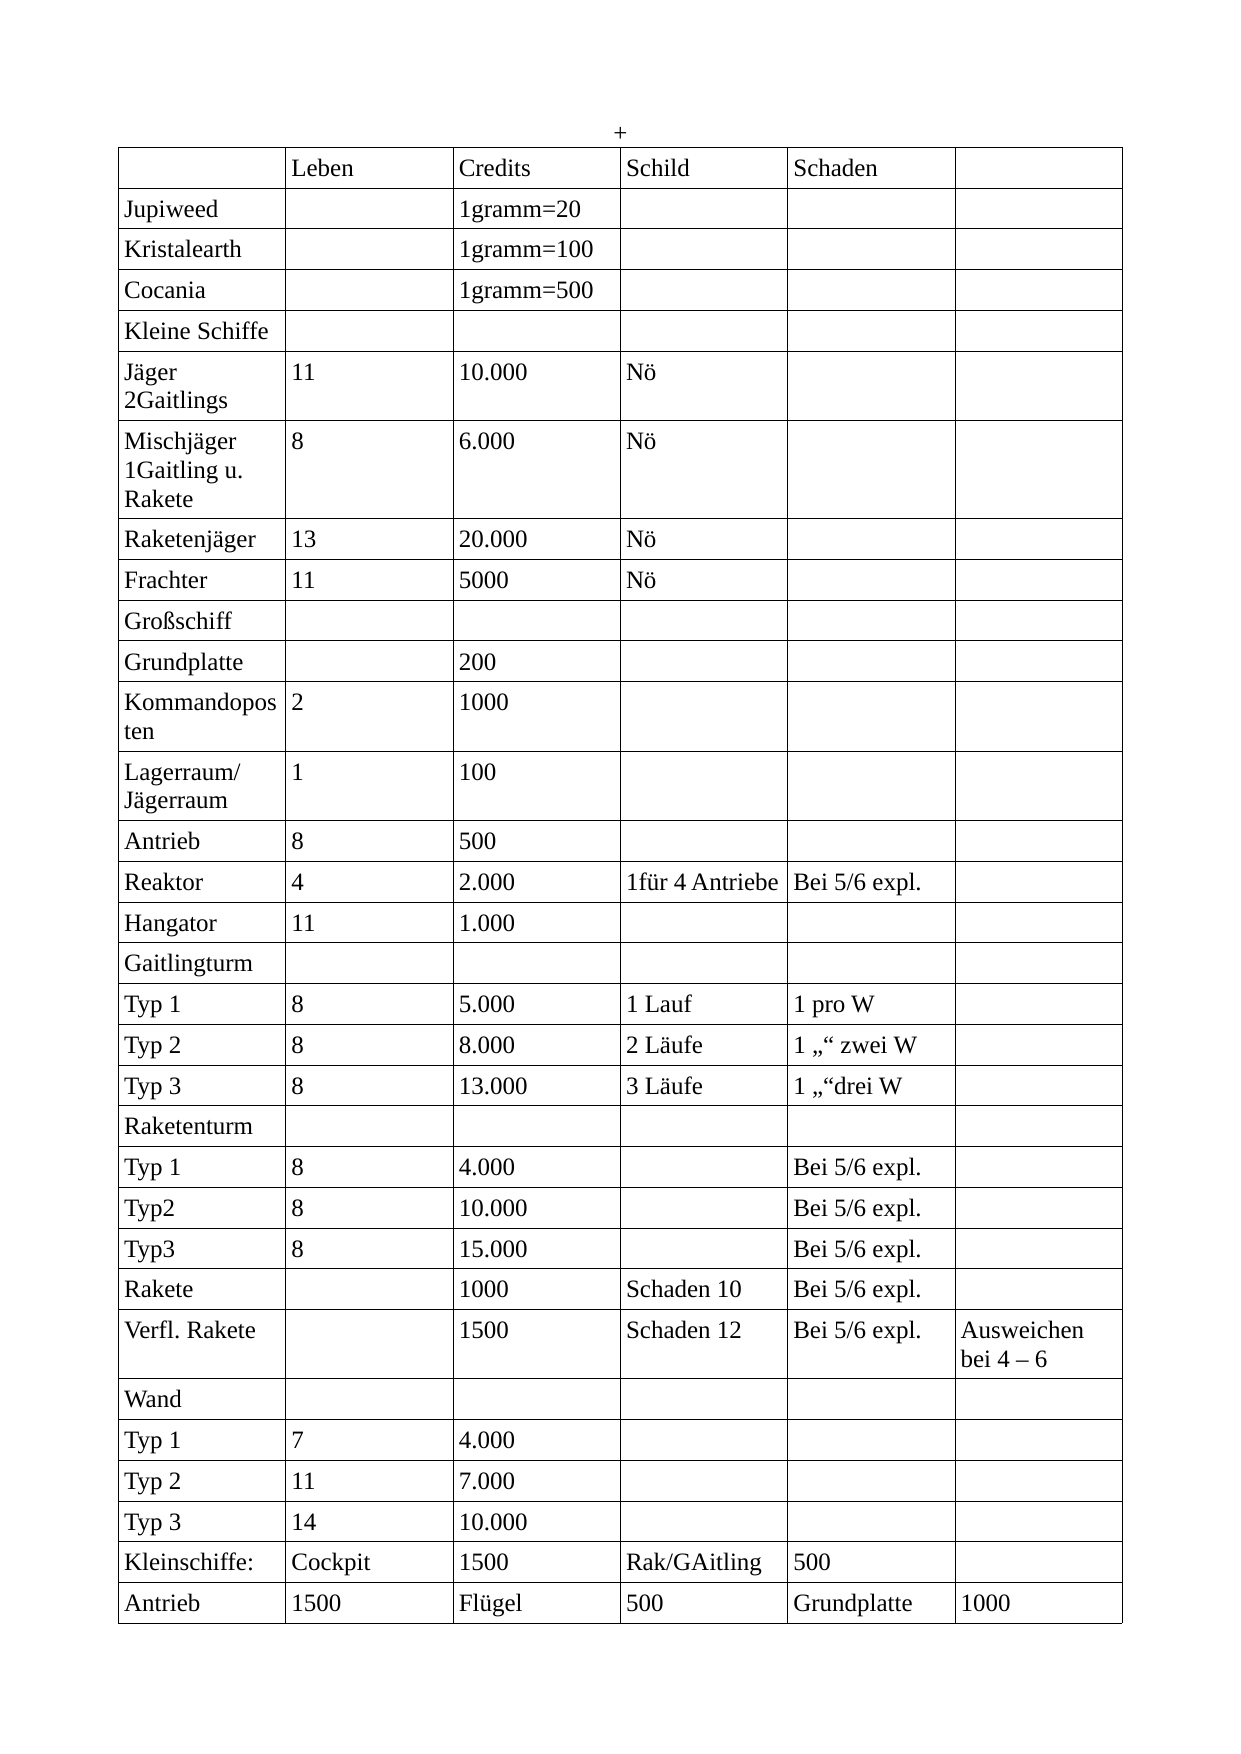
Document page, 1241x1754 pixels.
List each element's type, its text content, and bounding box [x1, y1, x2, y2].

table_cell [956, 903, 1122, 942]
table_cell [956, 1461, 1122, 1501]
table_cell [454, 311, 620, 351]
table_cell [286, 189, 453, 228]
table_cell Kleinschiffe: [119, 1542, 285, 1582]
table_cell [621, 1106, 787, 1146]
table_cell [956, 1420, 1122, 1460]
table_cell 1500 [286, 1583, 453, 1623]
table_cell Typ3 [119, 1229, 285, 1268]
table_cell 8.000 [454, 1025, 620, 1064]
table_cell [621, 270, 787, 310]
table_cell Bei 5/6 expl. [788, 1188, 955, 1227]
table_cell Nö [621, 519, 787, 559]
table_cell [956, 752, 1122, 820]
table_header [119, 148, 285, 188]
table_cell [788, 421, 955, 518]
table_cell [788, 519, 955, 559]
table_cell 8 [286, 821, 453, 861]
table_cell [621, 752, 787, 820]
table_cell [788, 752, 955, 820]
table_cell [956, 1106, 1122, 1146]
table_cell [956, 421, 1122, 518]
table_cell [788, 1106, 955, 1146]
table_cell 13 [286, 519, 453, 559]
table_cell [788, 189, 955, 228]
table_cell 6.000 [454, 421, 620, 518]
table_cell [621, 1229, 787, 1268]
table_cell Typ 1 [119, 984, 285, 1024]
table_cell [956, 601, 1122, 640]
table_cell 11 [286, 1461, 453, 1501]
table_cell 8 [286, 1066, 453, 1105]
table_cell Raketenturm [119, 1106, 285, 1146]
table_cell Bei 5/6 expl. [788, 862, 955, 902]
table_cell Typ 3 [119, 1502, 285, 1541]
table_cell [956, 189, 1122, 228]
table_cell 1 „“drei W [788, 1066, 955, 1105]
table_cell [956, 270, 1122, 310]
table_cell Großschiff [119, 601, 285, 640]
table_cell [621, 821, 787, 861]
table_cell 20.000 [454, 519, 620, 559]
table_header Schild [621, 148, 787, 188]
table_cell [621, 1147, 787, 1187]
table_cell 2.000 [454, 862, 620, 902]
table_cell Jäger 2Gaitlings [119, 352, 285, 420]
table_cell 7 [286, 1420, 453, 1460]
table_cell Kristalearth [119, 229, 285, 269]
table_cell Grundplatte [119, 641, 285, 681]
table_cell [956, 1147, 1122, 1187]
table_cell 8 [286, 1147, 453, 1187]
table_cell [956, 1066, 1122, 1105]
table_cell [956, 311, 1122, 351]
table_cell Schaden 10 [621, 1269, 787, 1309]
table_cell [621, 1379, 787, 1419]
table_cell [454, 1379, 620, 1419]
table_cell [621, 311, 787, 351]
table_cell Flügel [454, 1583, 620, 1623]
table_cell [286, 229, 453, 269]
table_cell Kommandoposten [119, 682, 285, 751]
table_cell Cockpit [286, 1542, 453, 1582]
table_cell Nö [621, 352, 787, 420]
table_cell Kleine Schiffe [119, 311, 285, 351]
table_cell 500 [788, 1542, 955, 1582]
table_header Leben [286, 148, 453, 188]
table_cell 8 [286, 1188, 453, 1227]
table_cell 1gramm=20 [454, 189, 620, 228]
table_cell 500 [621, 1583, 787, 1623]
table_header Schaden [788, 148, 955, 188]
table_cell 1gramm=500 [454, 270, 620, 310]
table_cell 1 [286, 752, 453, 820]
table_cell [621, 903, 787, 942]
table_cell [956, 229, 1122, 269]
table_cell 1 pro W [788, 984, 955, 1024]
table_cell 1für 4 Antriebe [621, 862, 787, 902]
table_cell Wand [119, 1379, 285, 1419]
table_cell [621, 1188, 787, 1227]
table_cell Lagerraum/ Jägerraum [119, 752, 285, 820]
table_cell [788, 560, 955, 600]
table_cell [956, 641, 1122, 681]
table_cell [621, 641, 787, 681]
table_cell [621, 943, 787, 983]
table_cell 100 [454, 752, 620, 820]
table_cell Nö [621, 560, 787, 600]
table_cell 13.000 [454, 1066, 620, 1105]
table_cell [788, 641, 955, 681]
table_cell [956, 1269, 1122, 1309]
table_cell [956, 1188, 1122, 1227]
table_cell Antrieb [119, 1583, 285, 1623]
table_cell [286, 311, 453, 351]
table_cell [956, 943, 1122, 983]
table_cell Reaktor [119, 862, 285, 902]
table_cell [286, 601, 453, 640]
table_cell 11 [286, 903, 453, 942]
table_cell Bei 5/6 expl. [788, 1310, 955, 1378]
table_cell Bei 5/6 expl. [788, 1229, 955, 1268]
table_cell 2 [286, 682, 453, 751]
table_cell [621, 601, 787, 640]
table_cell [286, 1269, 453, 1309]
table_cell 8 [286, 1025, 453, 1064]
table_cell [454, 943, 620, 983]
table_cell Rakete [119, 1269, 285, 1309]
table_cell Frachter [119, 560, 285, 600]
table_cell Typ 1 [119, 1147, 285, 1187]
table_cell 1 „“ zwei W [788, 1025, 955, 1064]
table_cell [956, 682, 1122, 751]
table_cell [956, 1542, 1122, 1582]
table_cell [621, 682, 787, 751]
table_cell [621, 189, 787, 228]
table_cell [286, 641, 453, 681]
table_cell Typ2 [119, 1188, 285, 1227]
table_cell 14 [286, 1502, 453, 1541]
table_cell Mischjäger 1Gaitling u. Rakete [119, 421, 285, 518]
table_cell [956, 1025, 1122, 1064]
table_cell 8 [286, 421, 453, 518]
table_cell Jupiweed [119, 189, 285, 228]
table_cell 2 Läufe [621, 1025, 787, 1064]
table_cell 3 Läufe [621, 1066, 787, 1105]
table_cell Schaden 12 [621, 1310, 787, 1378]
table_cell Raketenjäger [119, 519, 285, 559]
table_cell 1500 [454, 1310, 620, 1378]
table_cell Grundplatte [788, 1583, 955, 1623]
table_cell [621, 229, 787, 269]
table_cell [788, 821, 955, 861]
table_cell 1.000 [454, 903, 620, 942]
table_cell Gaitlingturm [119, 943, 285, 983]
table_cell 5000 [454, 560, 620, 600]
table_cell 1gramm=100 [454, 229, 620, 269]
table_cell 8 [286, 984, 453, 1024]
table_cell [788, 943, 955, 983]
table_cell [621, 1461, 787, 1501]
table_cell 4 [286, 862, 453, 902]
table_cell [286, 1379, 453, 1419]
table_cell Cocania [119, 270, 285, 310]
table_header Credits [454, 148, 620, 188]
table_cell [286, 1106, 453, 1146]
table_cell [788, 1379, 955, 1419]
table_cell [454, 601, 620, 640]
table_cell Typ 2 [119, 1025, 285, 1064]
table_cell [956, 352, 1122, 420]
table_cell 500 [454, 821, 620, 861]
table_cell [956, 821, 1122, 861]
table_cell 1000 [454, 682, 620, 751]
table_cell 7.000 [454, 1461, 620, 1501]
table_cell Typ 3 [119, 1066, 285, 1105]
table_cell [788, 1461, 955, 1501]
table_cell 11 [286, 352, 453, 420]
table_cell [454, 1106, 620, 1146]
table_cell [788, 311, 955, 351]
text + [118, 118, 1122, 147]
table_cell [788, 601, 955, 640]
table_cell Nö [621, 421, 787, 518]
table_cell 8 [286, 1229, 453, 1268]
table_cell 11 [286, 560, 453, 600]
table_cell [956, 984, 1122, 1024]
table_cell Typ 2 [119, 1461, 285, 1501]
table_cell Ausweichen bei 4 – 6 [956, 1310, 1122, 1378]
table_cell 10.000 [454, 1502, 620, 1541]
table_cell 1000 [956, 1583, 1122, 1623]
table_cell [788, 1420, 955, 1460]
table_cell Bei 5/6 expl. [788, 1147, 955, 1187]
table_cell [788, 1502, 955, 1541]
table_cell 4.000 [454, 1420, 620, 1460]
table_cell 1000 [454, 1269, 620, 1309]
table_cell [788, 229, 955, 269]
table_cell 1500 [454, 1542, 620, 1582]
table_cell 4.000 [454, 1147, 620, 1187]
table_cell 10.000 [454, 1188, 620, 1227]
table_cell [788, 682, 955, 751]
table_cell [788, 903, 955, 942]
table_cell Typ 1 [119, 1420, 285, 1460]
table_cell [788, 270, 955, 310]
table_cell [286, 1310, 453, 1378]
table_cell [621, 1502, 787, 1541]
table_cell [956, 519, 1122, 559]
table_cell [956, 560, 1122, 600]
table_cell [286, 943, 453, 983]
table_cell 15.000 [454, 1229, 620, 1268]
table_cell Rak/GAitling [621, 1542, 787, 1582]
table_cell Bei 5/6 expl. [788, 1269, 955, 1309]
table_cell [788, 352, 955, 420]
table_cell 200 [454, 641, 620, 681]
table_cell [956, 1379, 1122, 1419]
table_cell Hangator [119, 903, 285, 942]
table_cell 10.000 [454, 352, 620, 420]
table_header [956, 148, 1122, 188]
table_cell [956, 862, 1122, 902]
table_cell [956, 1229, 1122, 1268]
table_cell Antrieb [119, 821, 285, 861]
table_cell Verfl. Rakete [119, 1310, 285, 1378]
table_cell [286, 270, 453, 310]
table_cell 5.000 [454, 984, 620, 1024]
table_cell [621, 1420, 787, 1460]
table_cell [956, 1502, 1122, 1541]
table_cell 1 Lauf [621, 984, 787, 1024]
